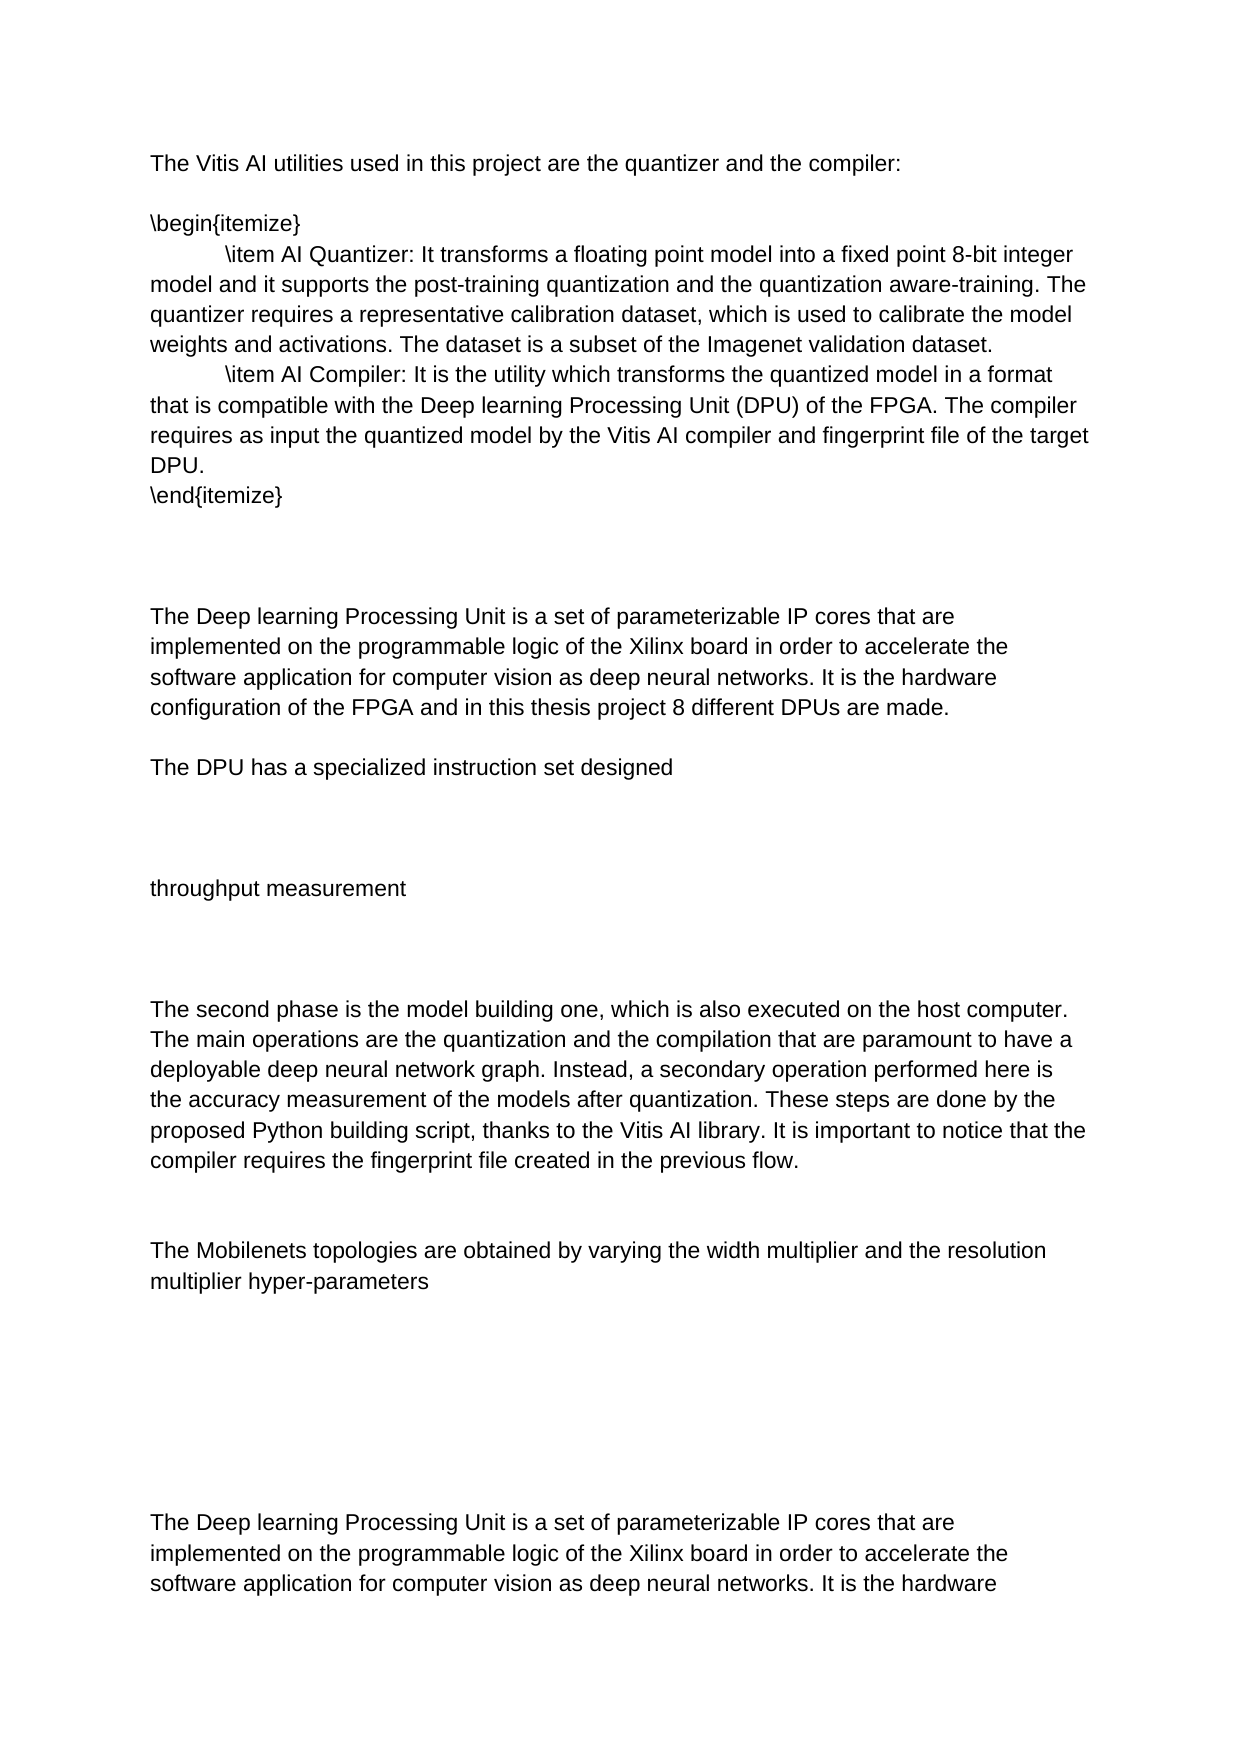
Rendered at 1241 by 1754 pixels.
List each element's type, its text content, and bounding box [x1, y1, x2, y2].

text \end{itemize} [150, 482, 1090, 509]
text \begin{itemize} [150, 210, 1090, 237]
text The DPU has a specialized instruction set designed [150, 754, 1090, 781]
text The second phase is the model building one, which is also executed on the host computer. The main operations are the quantization and the compilation that are paramount to have a deployable deep neural network graph. Instead, a secondary operation performed here is the accuracy measurement of the models after quantization. These steps are done by the proposed Python building script, thanks to the Vitis AI library. It is important to notice that the compiler requires the fingerprint file created in the previous flow. [150, 996, 1090, 1173]
text The Mobilenets topologies are obtained by varying the width multiplier and the resolution multiplier hyper-parameters [150, 1237, 1090, 1294]
text \item AI Quantizer: It transforms a floating point model into a fixed point 8-bit integer model and it supports the post-training quantization and the quantization aware-training. The quantizer requires a representative calibration dataset, which is used to calibrate the model weights and activations. The dataset is a subset of the Imagenet validation dataset. [150, 241, 1090, 358]
text throughput measurement [150, 875, 1090, 901]
text The Vitis AI utilities used in this project are the quantizer and the compiler: [150, 150, 1090, 176]
text The Deep learning Processing Unit is a set of parameterizable IP cores that are implemented on the programmable logic of the Xilinx board in order to accelerate the software application for computer vision as deep neural networks. It is the hardware [150, 1509, 1090, 1596]
text \item AI Compiler: It is the utility which transforms the quantized model in a format that is compatible with the Deep learning Processing Unit (DPU) of the FPGA. The compiler requires as input the quantized model by the Vitis AI compiler and fingerprint file of the target DPU. [150, 361, 1090, 478]
text The Deep learning Processing Unit is a set of parameterizable IP cores that are implemented on the programmable logic of the Xilinx board in order to accelerate the software application for computer vision as deep neural networks. It is the hardware configuration of the FPGA and in this thesis project 8 different DPUs are made. [150, 603, 1090, 720]
